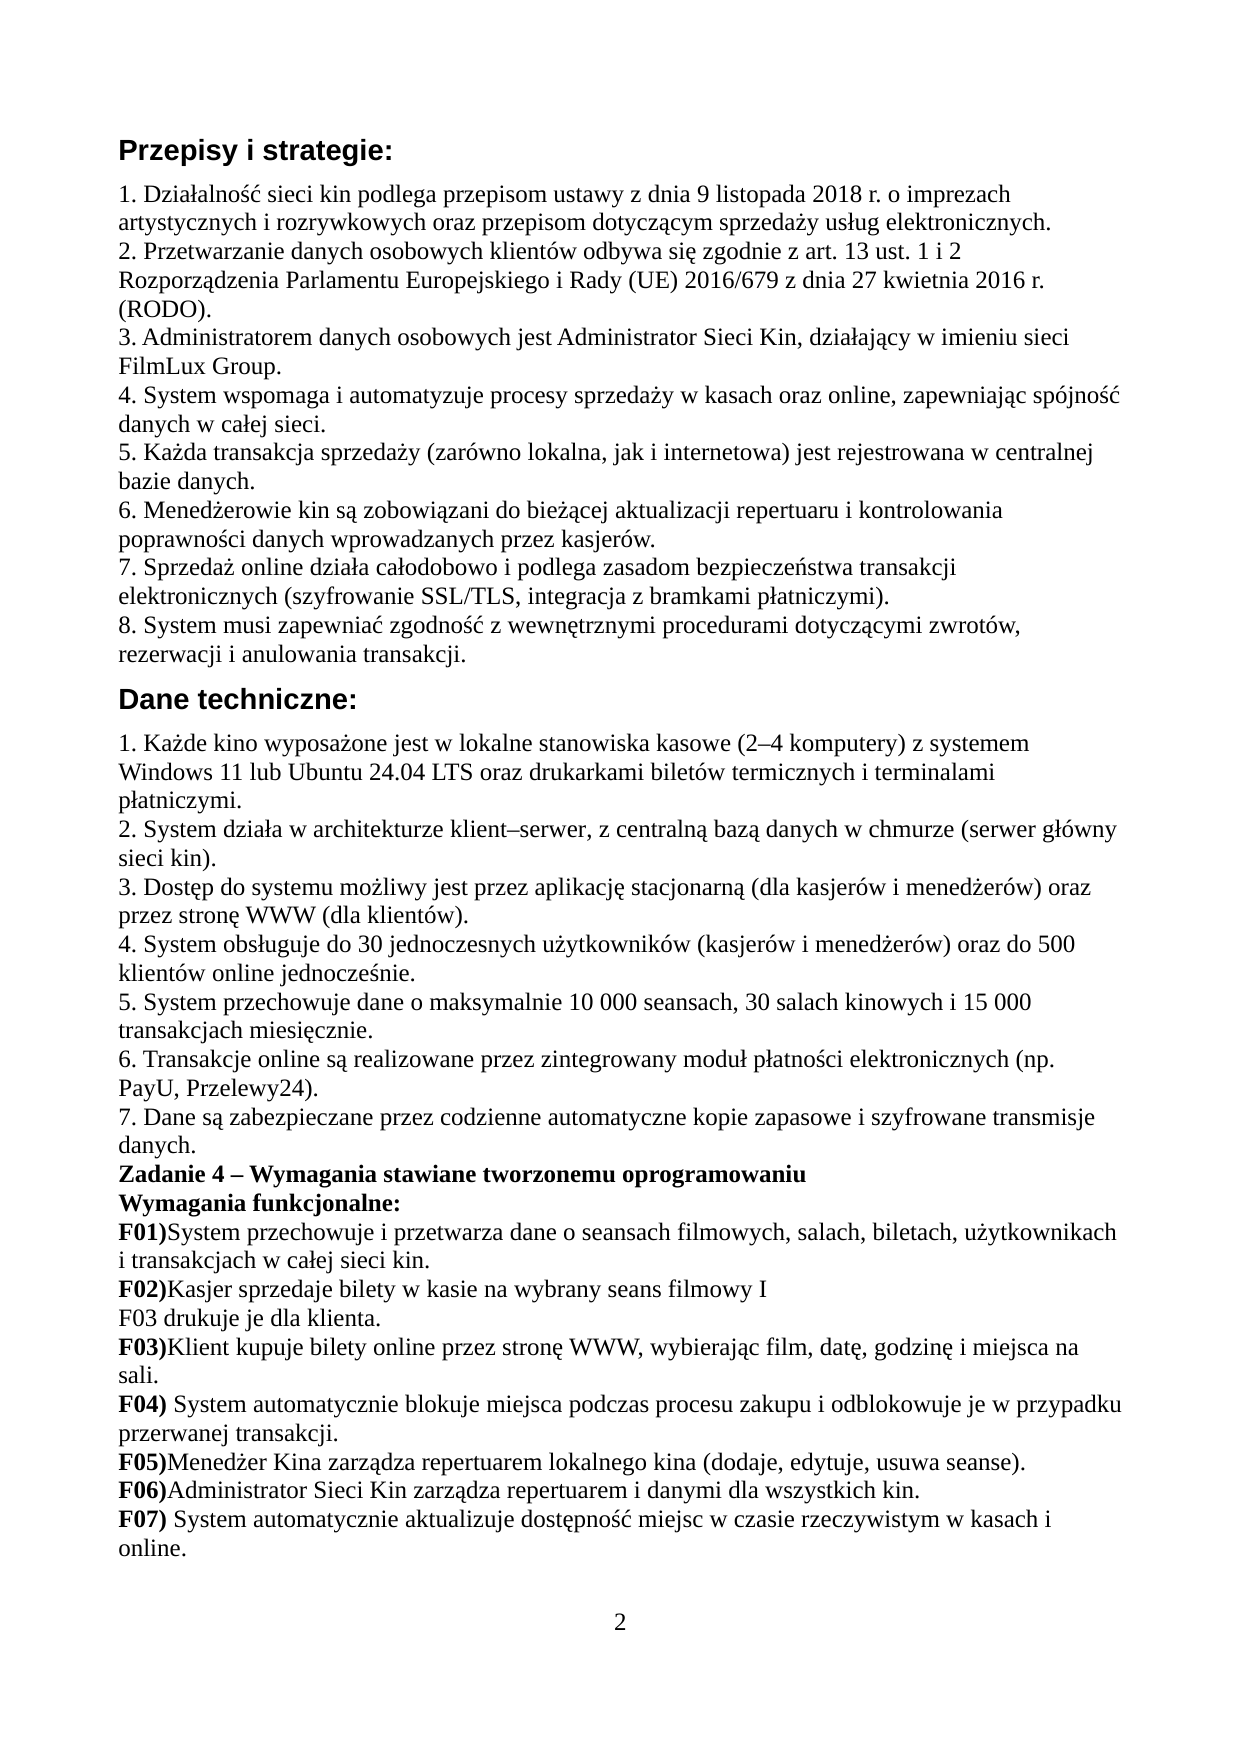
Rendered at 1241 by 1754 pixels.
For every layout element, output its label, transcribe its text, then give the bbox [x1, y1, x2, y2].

text 6. Transakcje online są realizowane przez zintegrowany moduł płatności elektronicznych (np. PayU, Przelewy24). [118, 1044, 1122, 1102]
text 1. Każde kino wyposażone jest w lokalne stanowiska kasowe (2–4 komputery) z systemem Windows 11 lub Ubuntu 24.04 LTS oraz drukarkami biletów termicznych i terminalami płatniczymi. [118, 728, 1122, 814]
text F06)Administrator Sieci Kin zarządza repertuarem i danymi dla wszystkich kin. [118, 1476, 1122, 1504]
text 5. System przechowuje dane o maksymalnie 10 000 seansach, 30 salach kinowych i 15 000 transakcjach miesięcznie. [118, 987, 1122, 1044]
text Zadanie 4 – Wymagania stawiane tworzonemu oprogramowaniu [118, 1159, 1122, 1188]
text 4. System obsługuje do 30 jednoczesnych użytkowników (kasjerów i menedżerów) oraz do 500 klientów online jednocześnie. [118, 929, 1122, 987]
text 8. System musi zapewniać zgodność z wewnętrznymi procedurami dotyczącymi zwrotów, rezerwacji i anulowania transakcji. [118, 610, 1122, 667]
text F03)Klient kupuje bilety online przez stronę WWW, wybierając film, datę, godzinę i miejsca na sali. [118, 1332, 1122, 1389]
text 3. Dostęp do systemu możliwy jest przez aplikację stacjonarną (dla kasjerów i menedżerów) oraz przez stronę WWW (dla klientów). [118, 872, 1122, 929]
text F05)Menedżer Kina zarządza repertuarem lokalnego kina (dodaje, edytuje, usuwa seanse). [118, 1447, 1122, 1476]
text Wymagania funkcjonalne: [118, 1188, 1122, 1217]
text 2. System działa w architekturze klient–serwer, z centralną bazą danych w chmurze (serwer główny sieci kin). [118, 814, 1122, 872]
text F04) System automatycznie blokuje miejsca podczas procesu zakupu i odblokowuje je w przypadku przerwanej transakcji. [118, 1389, 1122, 1447]
text 1. Działalność sieci kin podlega przepisom ustawy z dnia 9 listopada 2018 r. o imprezach artystycznych i rozrywkowych oraz przepisom dotyczącym sprzedaży usług elektronicznych. [118, 179, 1122, 236]
subtitle Dane techniczne: [118, 682, 1122, 716]
text 5. Każda transakcja sprzedaży (zarówno lokalna, jak i internetowa) jest rejestrowana w centralnej bazie danych. [118, 437, 1122, 495]
text F07) System automatycznie aktualizuje dostępność miejsc w czasie rzeczywistym w kasach i online. [118, 1504, 1122, 1562]
subtitle Przepisy i strategie: [118, 133, 1122, 166]
text 7. Sprzedaż online działa całodobowo i podlega zasadom bezpieczeństwa transakcji elektronicznych (szyfrowanie SSL/TLS, integracja z bramkami płatniczymi). [118, 552, 1122, 610]
text 7. Dane są zabezpieczane przez codzienne automatyczne kopie zapasowe i szyfrowane transmisje danych. [118, 1102, 1122, 1159]
text F01)System przechowuje i przetwarza dane o seansach filmowych, salach, biletach, użytkownikach i transakcjach w całej sieci kin. [118, 1217, 1122, 1274]
text 4. System wspomaga i automatyzuje procesy sprzedaży w kasach oraz online, zapewniając spójność danych w całej sieci. [118, 380, 1122, 437]
text 3. Administratorem danych osobowych jest Administrator Sieci Kin, działający w imieniu sieci FilmLux Group. [118, 322, 1122, 380]
text F03 drukuje je dla klienta. [118, 1303, 1122, 1332]
text 2. Przetwarzanie danych osobowych klientów odbywa się zgodnie z art. 13 ust. 1 i 2 Rozporządzenia Parlamentu Europejskiego i Rady (UE) 2016/679 z dnia 27 kwietnia 2016 r. (RODO). [118, 236, 1122, 322]
text 6. Menedżerowie kin są zobowiązani do bieżącej aktualizacji repertuaru i kontrolowania poprawności danych wprowadzanych przez kasjerów. [118, 495, 1122, 552]
text F02)Kasjer sprzedaje bilety w kasie na wybrany seans filmowy I [118, 1274, 1122, 1303]
